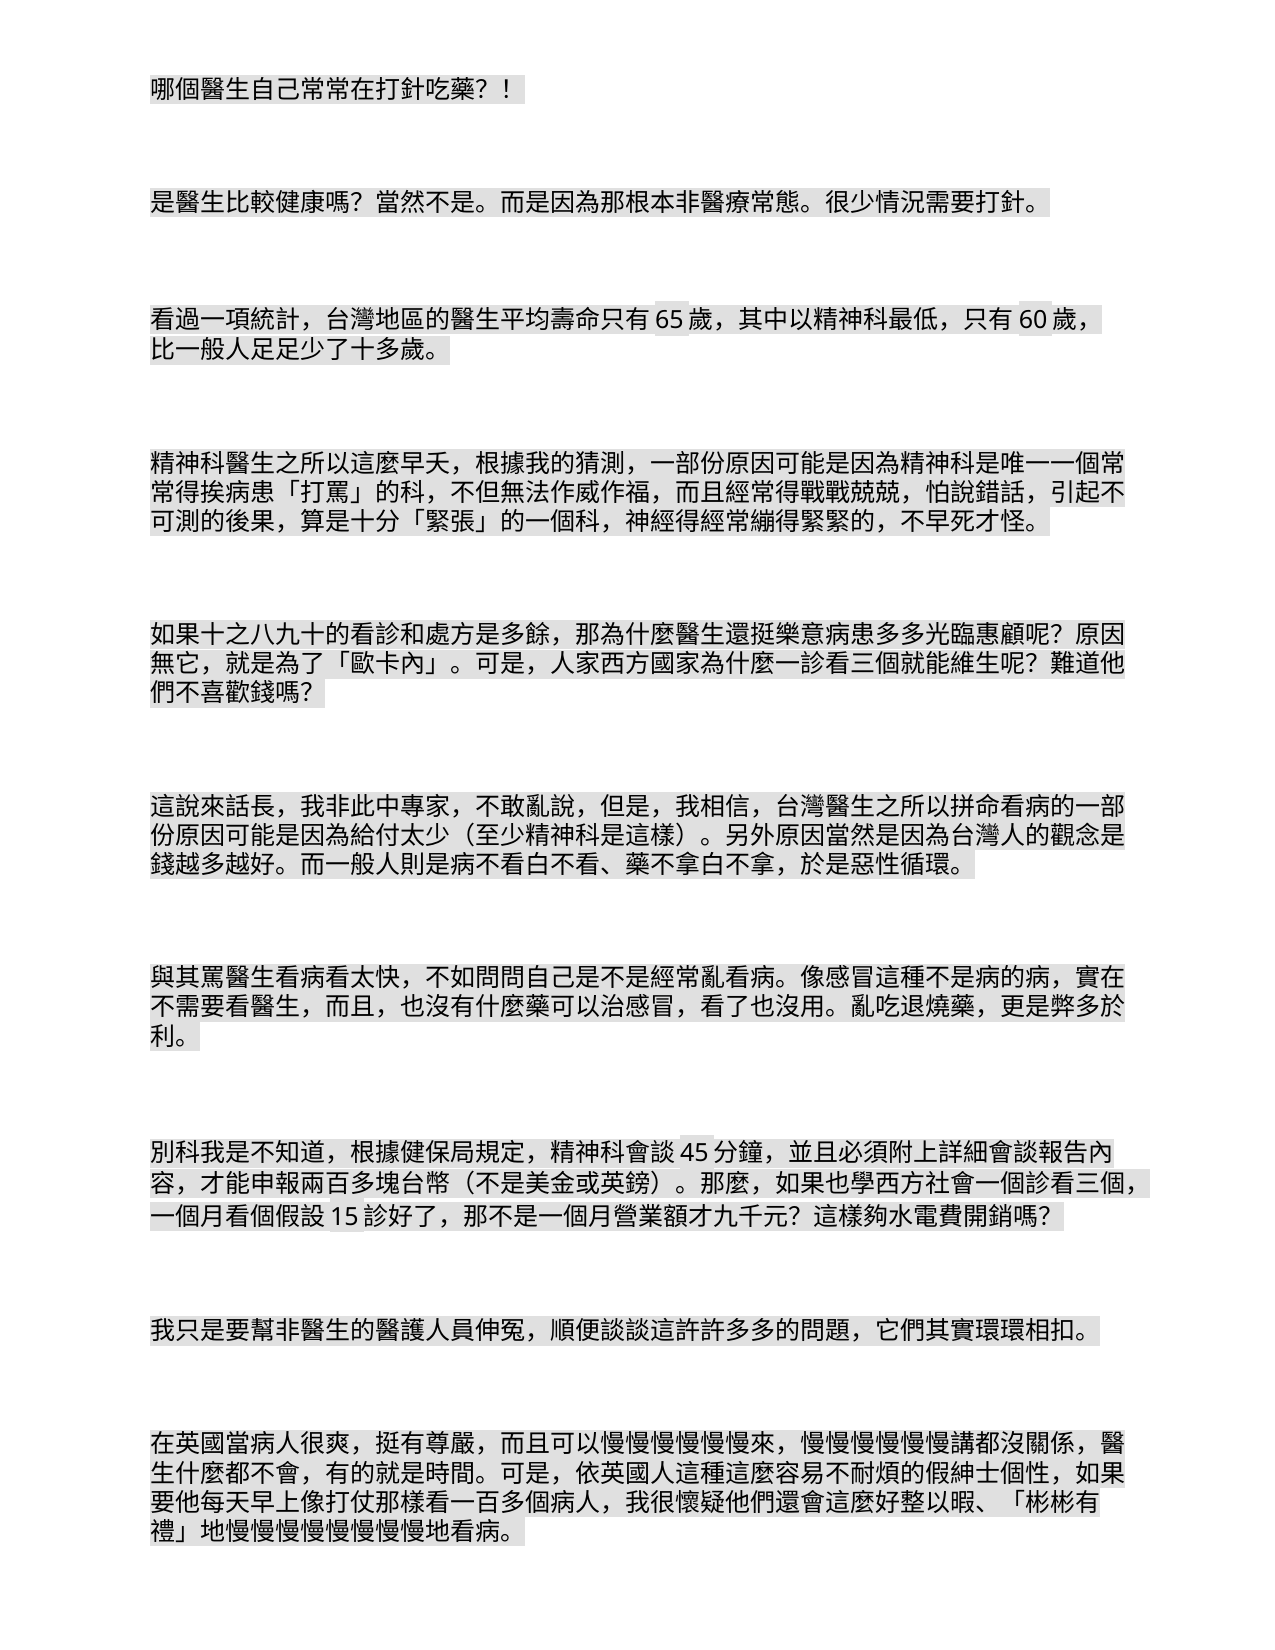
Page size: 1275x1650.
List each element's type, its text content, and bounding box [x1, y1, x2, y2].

text 看過一項統計，台灣地區的醫生平均壽命只有65歲，其中以精神科最低，只有60歲，比一般人足足少了十多歲。 [150, 301, 1125, 365]
text 精神科醫生之所以這麼早夭，根據我的猜測，一部份原因可能是因為精神科是唯一一個常常得挨病患「打罵」的科，不但無法作威作福，而且經常得戰戰兢兢，怕說錯話，引起不可測的後果，算是十分「緊張」的一個科，神經得經常繃得緊緊的，不早死才怪。 [150, 449, 1125, 536]
text 在英國當病人很爽，挺有尊嚴，而且可以慢慢慢慢慢慢來，慢慢慢慢慢慢講都沒關係，醫生什麼都不會，有的就是時間。可是，依英國人這種這麼容易不耐煩的假紳士個性，如果要他每天早上像打仗那樣看一百多個病人，我很懷疑他們還會這麼好整以暇、「彬彬有禮」地慢慢慢慢慢慢慢慢地看病。 [150, 1429, 1125, 1546]
text 這說來話長，我非此中專家，不敢亂說，但是，我相信，台灣醫生之所以拼命看病的一部份原因可能是因為給付太少（至少精神科是這樣）。另外原因當然是因為台灣人的觀念是錢越多越好。而一般人則是病不看白不看、藥不拿白不拿，於是惡性循環。 [150, 792, 1125, 879]
text 如果十之八九十的看診和處方是多餘，那為什麼醫生還挺樂意病患多多光臨惠顧呢？原因無它，就是為了「歐卡內」。可是，人家西方國家為什麼一診看三個就能維生呢？難道他們不喜歡錢嗎？ [150, 620, 1125, 708]
text 我只是要幫非醫生的醫護人員伸冤，順便談談這許許多多的問題，它們其實環環相扣。 [150, 1316, 1125, 1346]
text 哪個醫生自己常常在打針吃藥？！ [150, 75, 1125, 104]
text 是醫生比較健康嗎？當然不是。而是因為那根本非醫療常態。很少情況需要打針。 [150, 188, 1125, 217]
text 與其罵醫生看病看太快，不如問問自己是不是經常亂看病。像感冒這種不是病的病，實在不需要看醫生，而且，也沒有什麼藥可以治感冒，看了也沒用。亂吃退燒藥，更是弊多於利。 [150, 963, 1125, 1051]
text 別科我是不知道，根據健保局規定，精神科會談45分鐘，並且必須附上詳細會談報告內容，才能申報兩百多塊台幣（不是美金或英鎊）。那麼，如果也學西方社會一個診看三個，一個月看個假設15診好了，那不是一個月營業額才九千元？這樣夠水電費開銷嗎？ [150, 1135, 1125, 1232]
